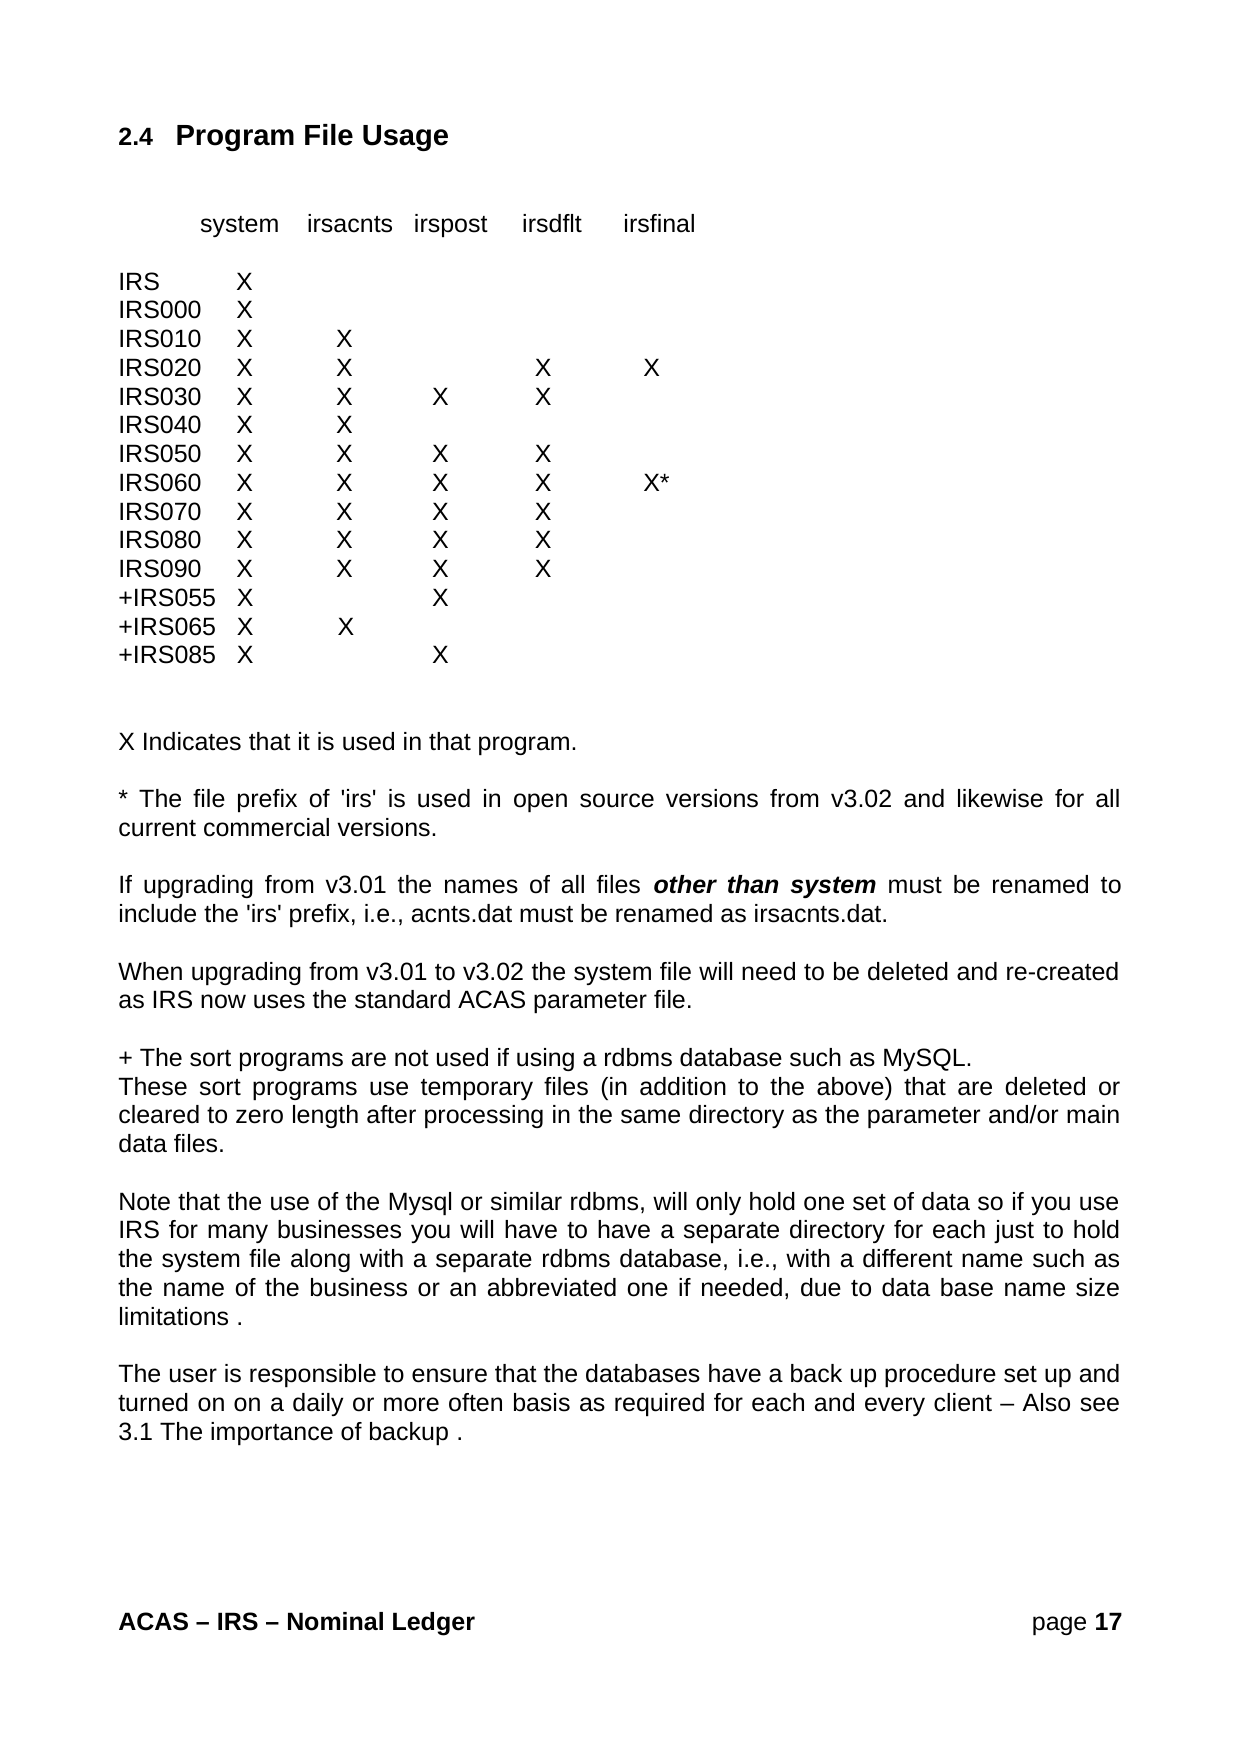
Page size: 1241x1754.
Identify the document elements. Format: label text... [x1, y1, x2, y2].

text Note that the use of the Mysql or similar rdbms, will only hold one set of data so if you use IRS for many businesses you will have to have a separate directory for each just to hold the system file along with a separate rdbms database, i.e., with a different name such as the name of the business or an abbreviated one if needed, due to data base name size limitations . [118, 1187, 1122, 1330]
text IRS070 X X X X [118, 497, 1122, 525]
text IRS090 X X X X [118, 554, 1122, 583]
text + The sort programs are not used if using a rdbms database such as MySQL. [118, 1043, 1122, 1072]
text IRS030 X X X X [118, 382, 1122, 410]
text IRS020 X X X X [118, 353, 1122, 382]
subtitle Program File Usage [118, 118, 1122, 152]
text IRS000 X [118, 295, 1122, 324]
text IRS X [118, 267, 1122, 295]
text These sort programs use temporary files (in addition to the above) that are deleted or cleared to zero length after processing in the same directory as the parameter and/or main data files. [118, 1072, 1122, 1158]
text +IRS065 X X [118, 612, 1122, 640]
text IRS040 X X [118, 410, 1122, 439]
text +IRS055 X X [118, 583, 1122, 612]
text * The file prefix of 'irs' is used in open source versions from v3.02 and likewise for all current commercial versions. [118, 784, 1122, 842]
text The user is responsible to ensure that the databases have a back up procedure set up and turned on on a daily or more often basis as required for each and every client – Also see 3.1 The importance of backup . [118, 1359, 1122, 1445]
text If upgrading from v3.01 the names of all files other than system must be renamed to include the 'irs' prefix, i.e., acnts.dat must be renamed as irsacnts.dat. [118, 870, 1122, 928]
text IRS080 X X X X [118, 525, 1122, 554]
text +IRS085 X X [118, 640, 1122, 669]
text system irsacnts irspost irsdflt irsfinal [118, 209, 1122, 238]
text X Indicates that it is used in that program. [118, 727, 1122, 755]
text IRS050 X X X X [118, 439, 1122, 468]
text IRS010 X X [118, 324, 1122, 353]
text When upgrading from v3.01 to v3.02 the system file will need to be deleted and re-created as IRS now uses the standard ACAS parameter file. [118, 957, 1122, 1014]
text IRS060 X X X X X* [118, 468, 1122, 497]
